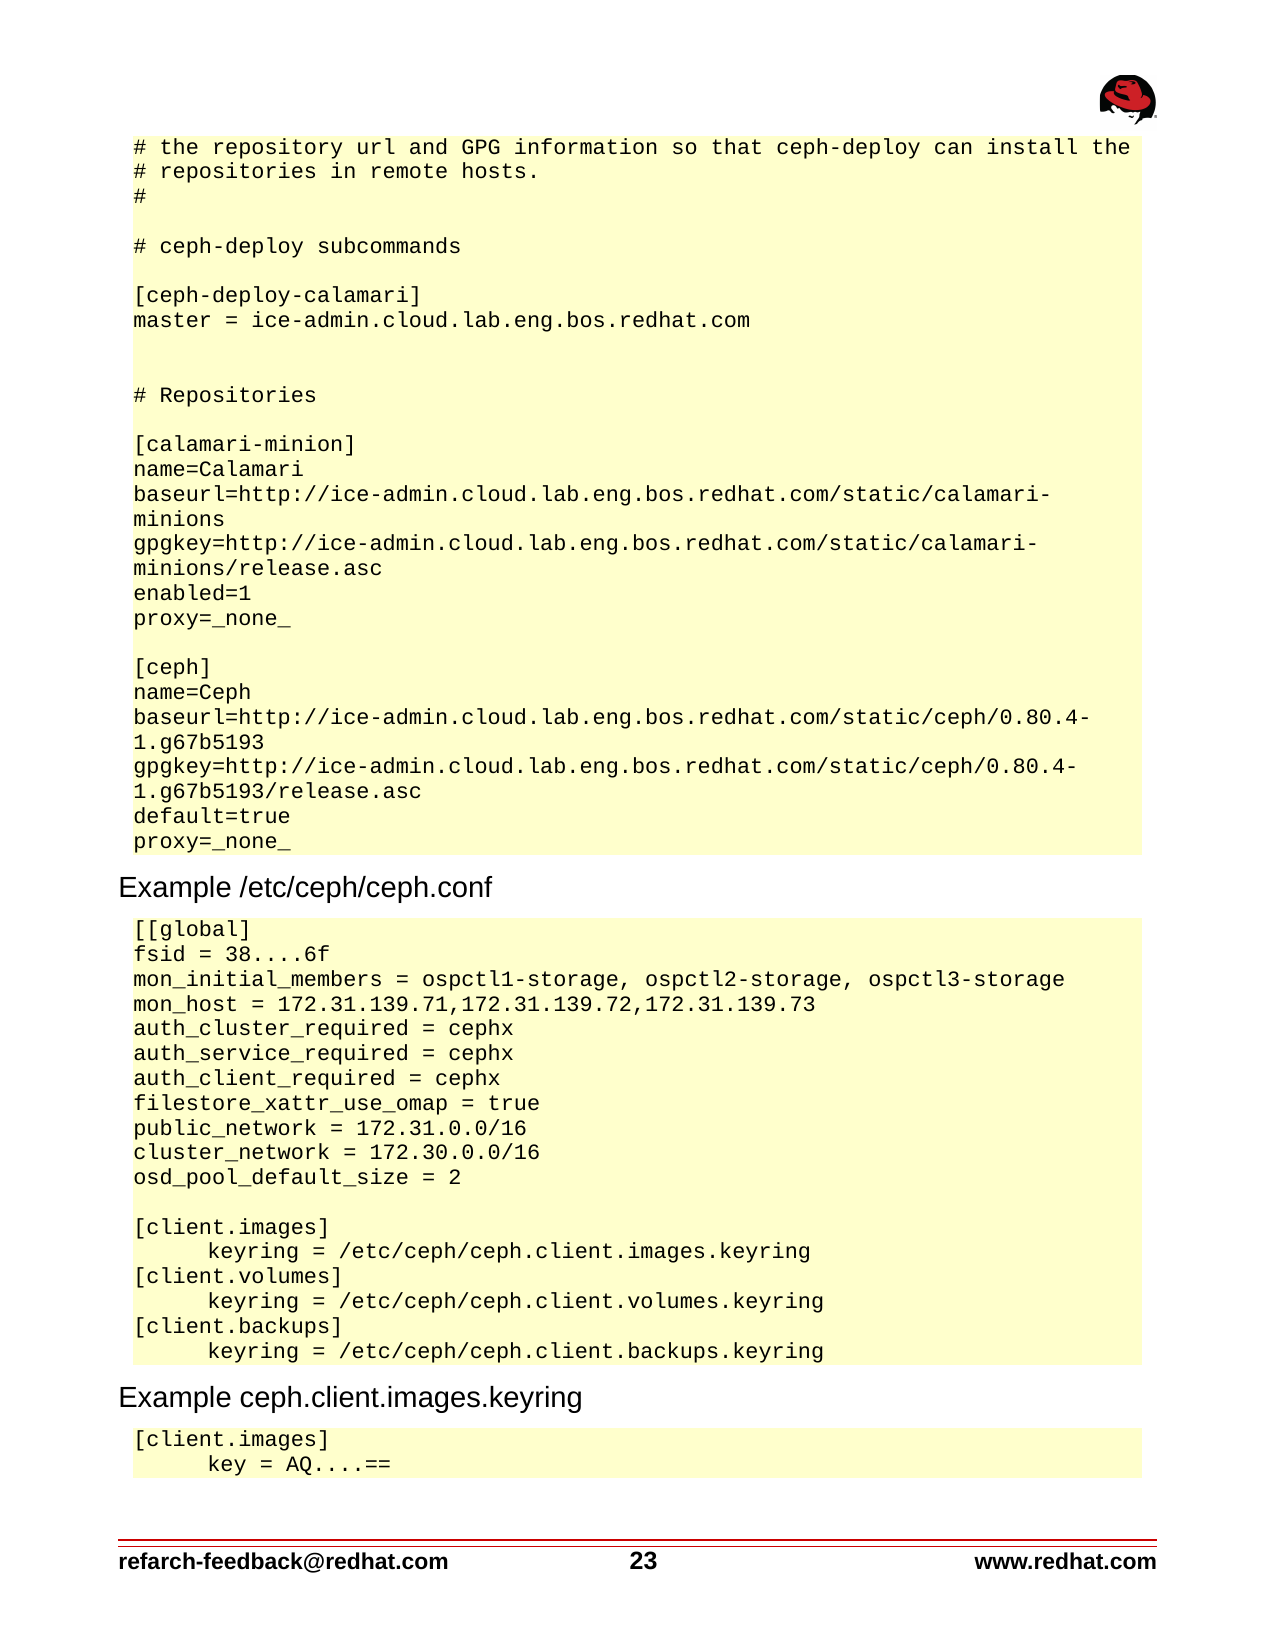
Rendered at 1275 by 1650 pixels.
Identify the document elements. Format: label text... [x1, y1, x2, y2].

text [client.images] [133, 1216, 1142, 1241]
text osd_pool_default_size = 2 [133, 1166, 1142, 1191]
text Example ceph.client.images.keyring [118, 1380, 1157, 1413]
picture [1099, 75, 1157, 131]
text keyring = /etc/ceph/ceph.client.images.keyring [133, 1241, 1142, 1266]
text auth_service_required = cephx [133, 1042, 1142, 1067]
text auth_cluster_required = cephx [133, 1018, 1142, 1042]
text gpgkey=http://ice-admin.cloud.lab.eng.bos.redhat.com/static/calamari-minions/release.asc [133, 533, 1142, 582]
text baseurl=http://ice-admin.cloud.lab.eng.bos.redhat.com/static/calamari-minions [133, 483, 1142, 533]
text # ceph-deploy subcommands [133, 235, 1142, 260]
text gpgkey=http://ice-admin.cloud.lab.eng.bos.redhat.com/static/ceph/0.80.4-1.g67b5193/release.asc [133, 756, 1142, 805]
text baseurl=http://ice-admin.cloud.lab.eng.bos.redhat.com/static/ceph/0.80.4-1.g67b5193 [133, 706, 1142, 756]
text proxy=_none_ [133, 830, 1142, 855]
text # repositories in remote hosts. [133, 161, 1142, 186]
text key = AQ....== [133, 1453, 1142, 1478]
text Example /etc/ceph/ceph.conf [118, 870, 1157, 903]
text master = ice-admin.cloud.lab.eng.bos.redhat.com [133, 309, 1142, 334]
text [client.backups] [133, 1315, 1142, 1340]
text [client.volumes] [133, 1266, 1142, 1290]
text fsid = 38....6f [133, 943, 1142, 968]
text # [133, 186, 1142, 210]
text keyring = /etc/ceph/ceph.client.backups.keyring [133, 1340, 1142, 1365]
text enabled=1 [133, 582, 1142, 607]
text public_network = 172.31.0.0/16 [133, 1117, 1142, 1142]
text [ceph-deploy-calamari] [133, 285, 1142, 309]
text [ceph] [133, 657, 1142, 681]
text default=true [133, 805, 1142, 830]
text [[global] [133, 918, 1142, 943]
text # the repository url and GPG information so that ceph-deploy can install the [133, 136, 1142, 161]
text name=Ceph [133, 681, 1142, 706]
text proxy=_none_ [133, 607, 1142, 632]
text mon_initial_members = ospctl1-storage, ospctl2-storage, ospctl3-storage [133, 968, 1142, 993]
text mon_host = 172.31.139.71,172.31.139.72,172.31.139.73 [133, 993, 1142, 1018]
text # Repositories [133, 384, 1142, 409]
text name=Calamari [133, 458, 1142, 483]
text cluster_network = 172.30.0.0/16 [133, 1142, 1142, 1166]
text [calamari-minion] [133, 433, 1142, 458]
text [client.images] [133, 1428, 1142, 1453]
text filestore_xattr_use_omap = true [133, 1092, 1142, 1117]
text auth_client_required = cephx [133, 1067, 1142, 1092]
text keyring = /etc/ceph/ceph.client.volumes.keyring [133, 1290, 1142, 1315]
